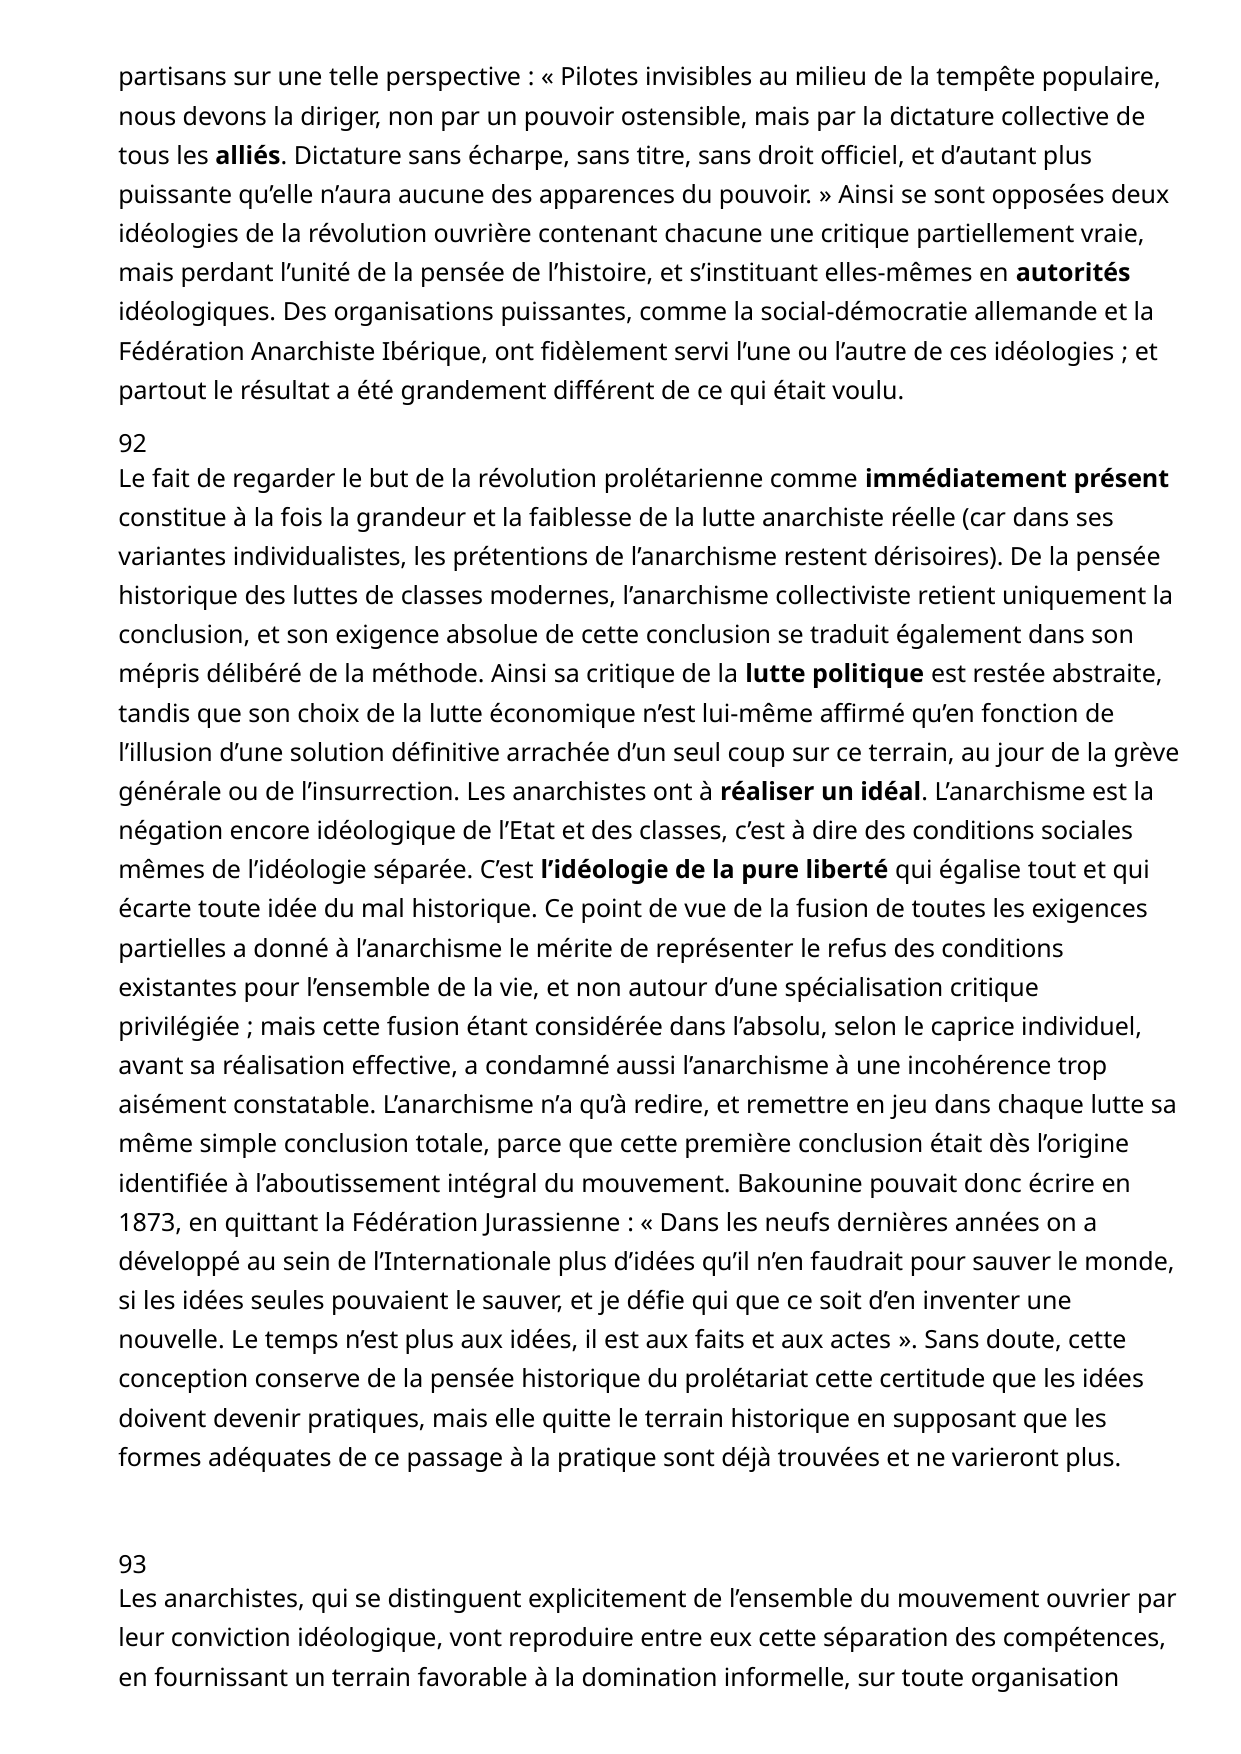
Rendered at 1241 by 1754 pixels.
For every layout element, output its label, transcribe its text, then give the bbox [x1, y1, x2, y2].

text Le fait de regarder le but de la révolution prolétarienne comme immédiatement présent constitue à la fois la grandeur et la faiblesse de la lutte anarchiste réelle (car dans ses variantes individualistes, les prétentions de l’anarchisme restent dérisoires). De la pensée historique des luttes de classes modernes, l’anarchisme collectiviste retient uniquement la conclusion, et son exigence absolue de cette conclusion se traduit également dans son mépris délibéré de la méthode. Ainsi sa critique de la lutte politique est restée abstraite, tandis que son choix de la lutte économique n’est lui-même affirmé qu’en fonction de l’illusion d’une solution définitive arrachée d’un seul coup sur ce terrain, au jour de la grève générale ou de l’insurrection. Les anarchistes ont à réaliser un idéal. L’anarchisme est la négation encore idéologique de l’Etat et des classes, c’est à dire des conditions sociales mêmes de l’idéologie séparée. C’est l’idéologie de la pure liberté qui égalise tout et qui écarte toute idée du mal historique. Ce point de vue de la fusion de toutes les exigences partielles a donné à l’anarchisme le mérite de représenter le refus des conditions existantes pour l’ensemble de la vie, et non autour d’une spécialisation critique privilégiée ; mais cette fusion étant considérée dans l’absolu, selon le caprice individuel, avant sa réalisation effective, a condamné aussi l’anarchisme à une incohérence trop aisément constatable. L’anarchisme n’a qu’à redire, et remettre en jeu dans chaque lutte sa même simple conclusion totale, parce que cette première conclusion était dès l’origine identifiée à l’aboutissement intégral du mouvement. Bakounine pouvait donc écrire en 1873, en quittant la Fédération Jurassienne : « Dans les neufs dernières années on a développé au sein de l’Internationale plus d’idées qu’il n’en faudrait pour sauver le monde, si les idées seules pouvaient le sauver, et je défie qui que ce soit d’en inventer une nouvelle. Le temps n’est plus aux idées, il est aux faits et aux actes ». Sans doute, cette conception conserve de la pensée historique du prolétariat cette certitude que les idées doivent devenir pratiques, mais elle quitte le terrain historique en supposant que les formes adéquates de ce passage à la pratique sont déjà trouvées et ne varieront plus. [118, 460, 1181, 1473]
text 92 [118, 426, 1181, 460]
text partisans sur une telle perspective : « Pilotes invisibles au milieu de la tempête populaire, nous devons la diriger, non par un pouvoir ostensible, mais par la dictature collective de tous les alliés. Dictature sans écharpe, sans titre, sans droit officiel, et d’autant plus puissante qu’elle n’aura aucune des apparences du pouvoir. » Ainsi se sont opposées deux idéologies de la révolution ouvrière contenant chacune une critique partiellement vraie, mais perdant l’unité de la pensée de l’histoire, et s’instituant elles-mêmes en autorités idéologiques. Des organisations puissantes, comme la social-démocratie allemande et la Fédération Anarchiste Ibérique, ont fidèlement servi l’une ou l’autre de ces idéologies ; et partout le résultat a été grandement différent de ce qui était voulu. [118, 59, 1181, 406]
text 93 [118, 1547, 1181, 1581]
text Les anarchistes, qui se distinguent explicitement de l’ensemble du mouvement ouvrier par leur conviction idéologique, vont reproduire entre eux cette séparation des compétences, en fournissant un terrain favorable à la domination informelle, sur toute organisation [118, 1581, 1181, 1693]
